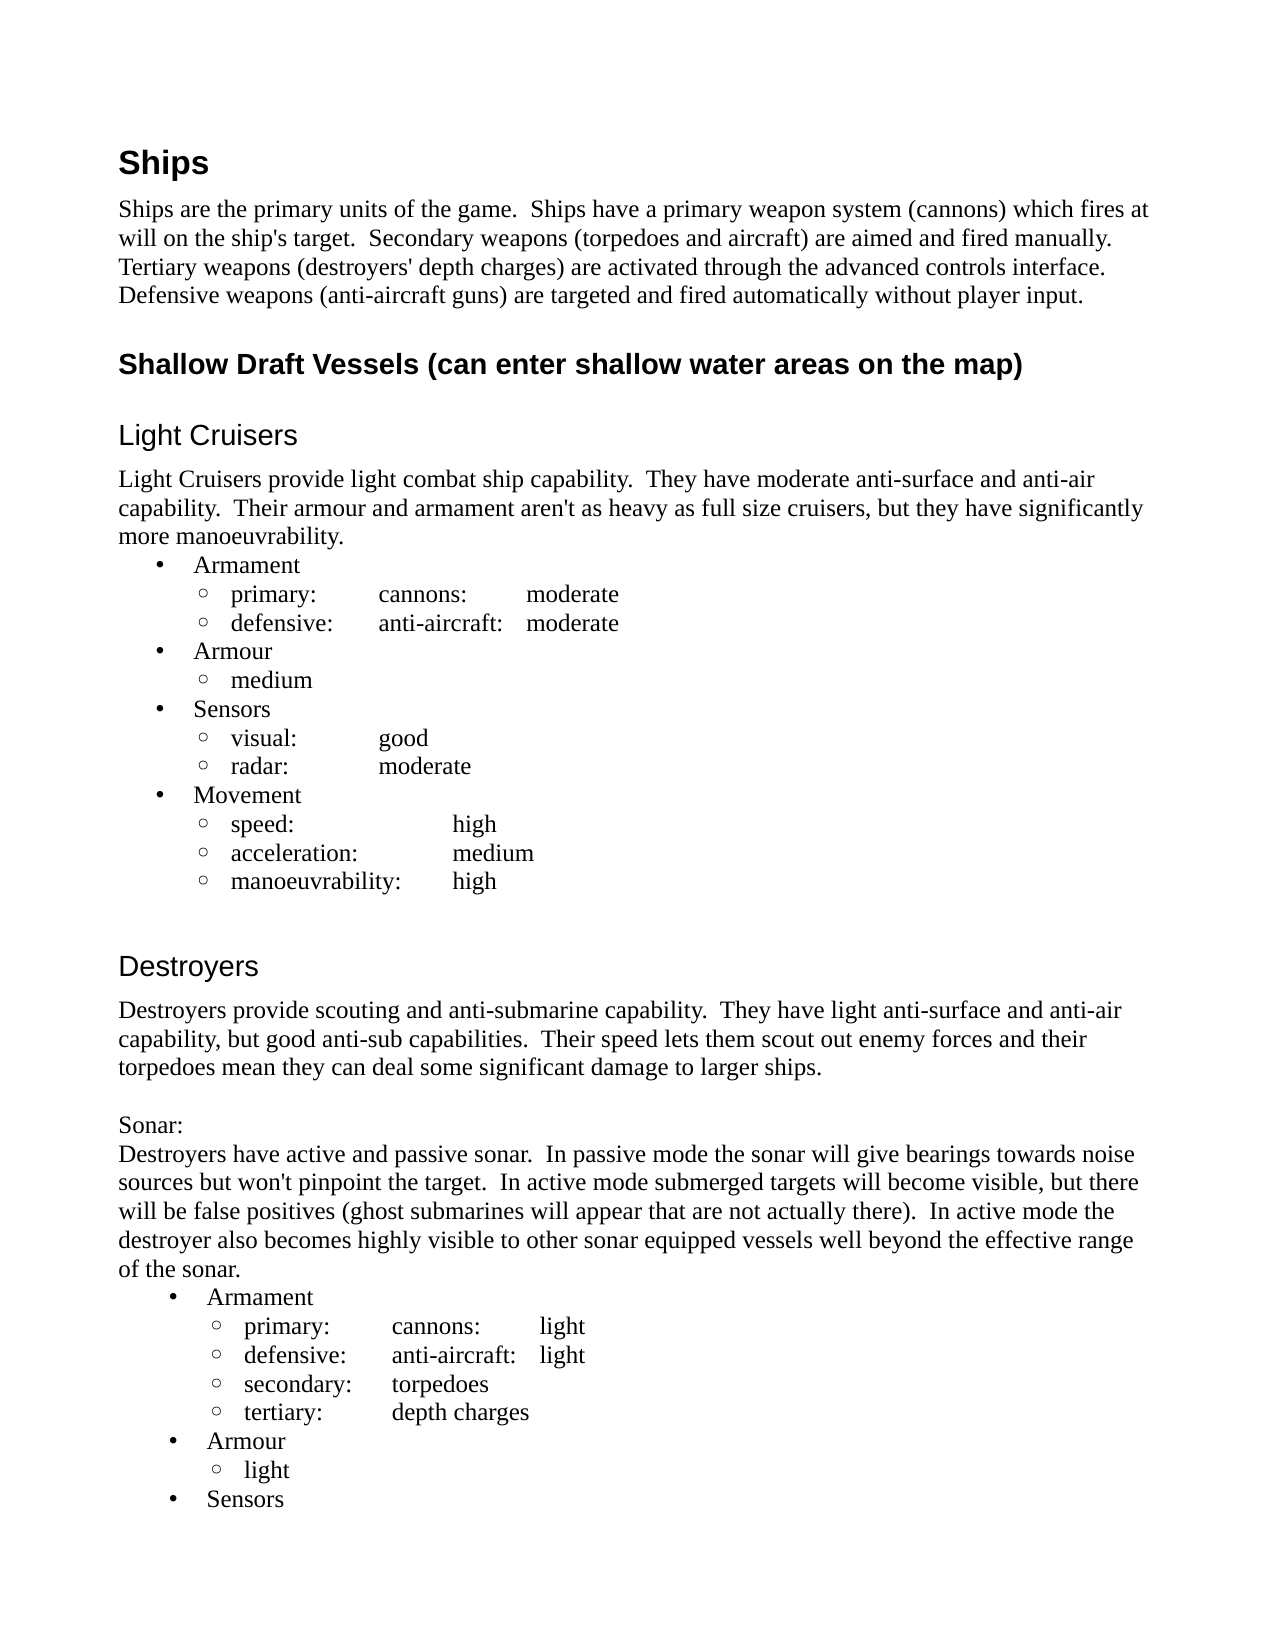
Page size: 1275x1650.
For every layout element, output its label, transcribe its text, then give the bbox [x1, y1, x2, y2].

list primary: cannons: light [206, 1311, 1157, 1340]
text Ships are the primary units of the game. Ships have a primary weapon system (cannons) which fires at will on the ship's target. Secondary weapons (torpedoes and aircraft) are aimed and fired manually. Tertiary weapons (destroyers' depth charges) are activated through the advanced controls interface. Defensive weapons (anti-aircraft guns) are targeted and fired automatically without player input. [118, 194, 1157, 309]
list Armour [156, 636, 1157, 665]
list Armour [169, 1426, 1157, 1455]
list Sensors [169, 1484, 1157, 1512]
text Light Cruisers provide light combat ship capability. They have moderate anti-surface and anti-air capability. Their armour and armament aren't as heavy as full size cruisers, but they have significantly more manoeuvrability. [118, 464, 1157, 550]
list Movement [156, 780, 1157, 809]
list radar: moderate [193, 751, 1157, 780]
text Destroyers have active and passive sonar. In passive mode the sonar will give bearings towards noise sources but won't pinpoint the target. In active mode submerged targets will become visible, but there will be false positives (ghost submarines will appear that are not actually there). In active mode the destroyer also becomes highly visible to other sonar equipped vessels well beyond the effective range of the sonar. [118, 1139, 1157, 1282]
text Destroyers provide scouting and anti-submarine capability. They have light anti-surface and anti-air capability, but good anti-sub capabilities. Their speed lets them scout out enemy forces and their torpedoes mean they can deal some significant damage to larger ships. [118, 995, 1157, 1081]
list speed: high [193, 809, 1157, 838]
text Sonar: [118, 1110, 1157, 1139]
list acceleration: medium [193, 838, 1157, 866]
list defensive: anti-aircraft: light [206, 1340, 1157, 1369]
subtitle Ships [118, 143, 1157, 182]
list manoeuvrability: high [193, 866, 1157, 895]
list Sensors [156, 694, 1157, 723]
list tertiary: depth charges [206, 1397, 1157, 1426]
list light [206, 1455, 1157, 1484]
list secondary: torpedoes [206, 1369, 1157, 1397]
list visual: good [193, 723, 1157, 751]
subtitle Light Cruisers [118, 418, 1157, 451]
list primary: cannons: moderate [193, 579, 1157, 608]
list medium [193, 665, 1157, 694]
list defensive: anti-aircraft: moderate [193, 608, 1157, 636]
subtitle Shallow Draft Vessels (can enter shallow water areas on the map) [118, 347, 1157, 380]
subtitle Destroyers [118, 949, 1157, 982]
list Armament [169, 1282, 1157, 1311]
list Armament [156, 550, 1157, 579]
